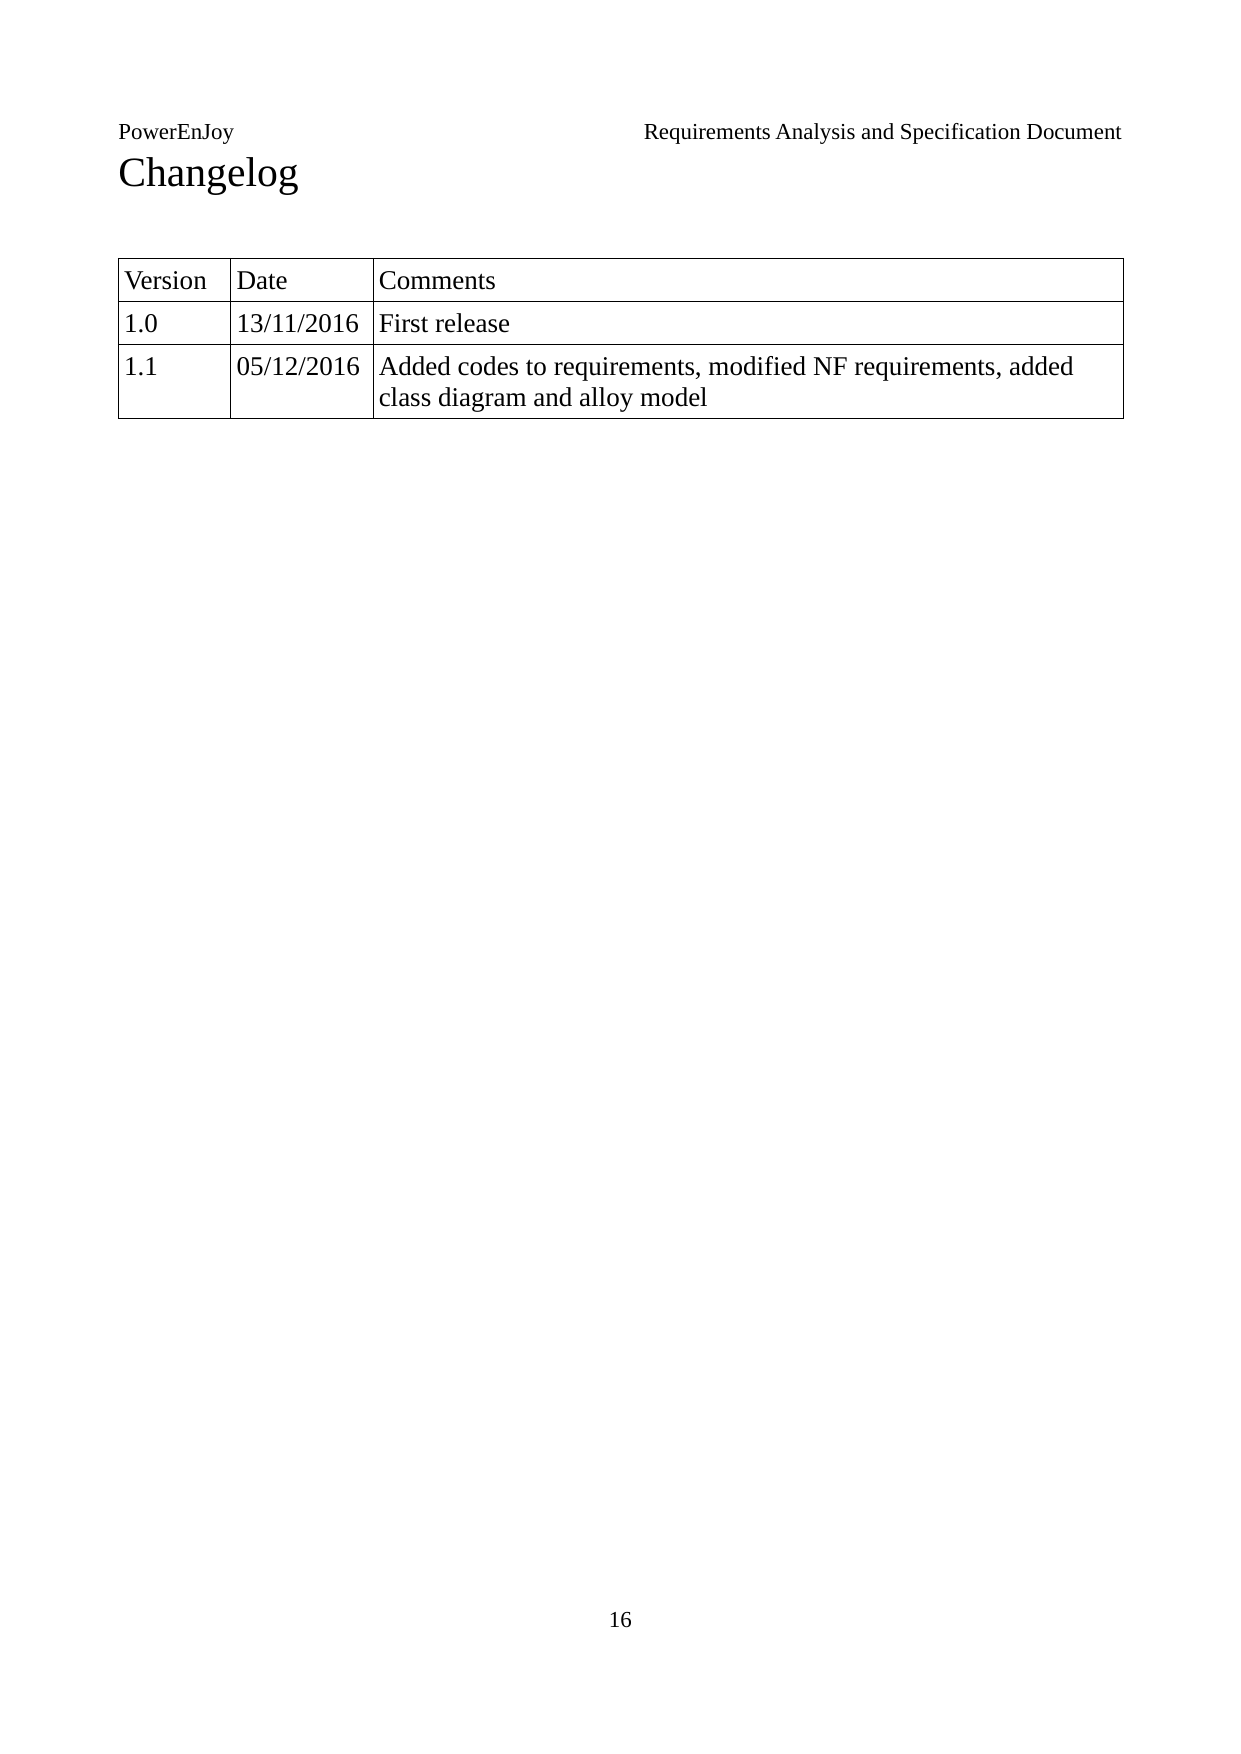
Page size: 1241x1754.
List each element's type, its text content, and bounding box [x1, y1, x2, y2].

table_header Version [119, 259, 230, 301]
table_cell 1.1 [119, 345, 230, 418]
table_cell Added codes to requirements, modified NF requirements, added class diagram and alloy model [374, 345, 1123, 418]
text Changelog [118, 148, 1122, 196]
table_cell 13/11/2016 [231, 302, 373, 344]
table_cell 1.0 [119, 302, 230, 344]
table_cell First release [374, 302, 1123, 344]
table_header Date [231, 259, 373, 301]
table_cell 05/12/2016 [231, 345, 373, 418]
table_header Comments [374, 259, 1123, 301]
